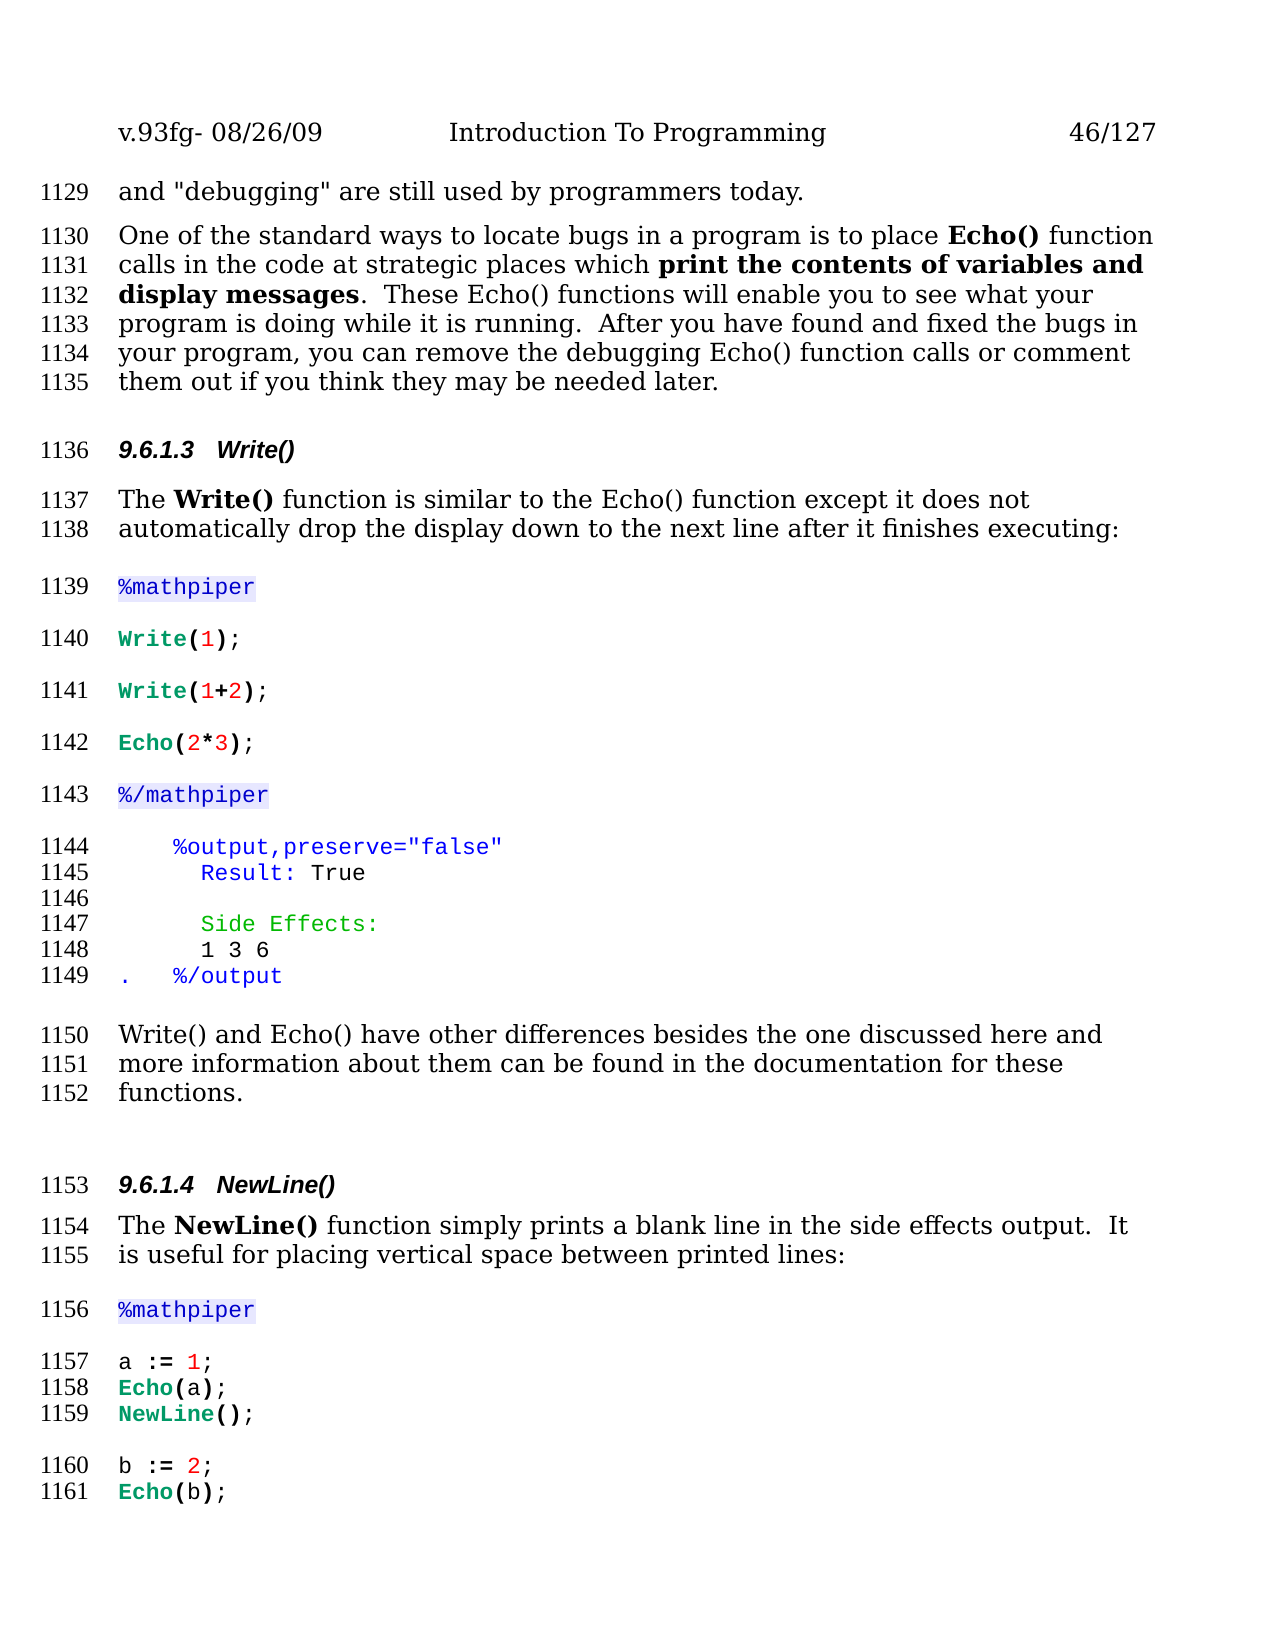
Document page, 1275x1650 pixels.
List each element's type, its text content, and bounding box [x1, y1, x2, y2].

text The NewLine() function simply prints a blank line in the side effects output. It is useful for placing vertical space between printed lines: [118, 1211, 1157, 1269]
text %mathpiper [118, 1299, 1157, 1324]
text Write() and Echo() have other differences besides the one discussed here and more information about them can be found in the documentation for these functions. [118, 1020, 1157, 1108]
text 1 3 6 [118, 939, 1157, 965]
text Echo(b); [118, 1480, 1157, 1506]
text One of the standard ways to locate bugs in a program is to place Echo() function calls in the code at strategic places which print the contents of variables and display messages. These Echo() functions will enable you to see what your program is doing while it is running. After you have found and fixed the bugs in your program, you can remove the debugging Echo() function calls or comment them out if you think they may be needed later. [118, 221, 1157, 397]
text Write(1+2); [118, 679, 1157, 705]
text The Write() function is similar to the Echo() function except it does not automatically drop the display down to the next line after it finishes executing: [118, 485, 1157, 544]
text Side Effects: [118, 913, 1157, 939]
text b := 2; [118, 1454, 1157, 1480]
text NewLine(); [118, 1402, 1157, 1428]
text Echo(2*3); [118, 731, 1157, 757]
text . %/output [118, 965, 1157, 991]
text and "debugging" are still used by programmers today. [118, 177, 1157, 206]
text Write(1); [118, 627, 1157, 653]
text Echo(a); [118, 1376, 1157, 1402]
text a := 1; [118, 1351, 1157, 1376]
subtitle NewLine() [118, 1170, 1157, 1199]
text %mathpiper [118, 576, 1157, 602]
subtitle Write() [118, 436, 1157, 464]
text %output,preserve="false" [118, 835, 1157, 861]
text Result: True [118, 861, 1157, 887]
text %/mathpiper [118, 783, 1157, 809]
